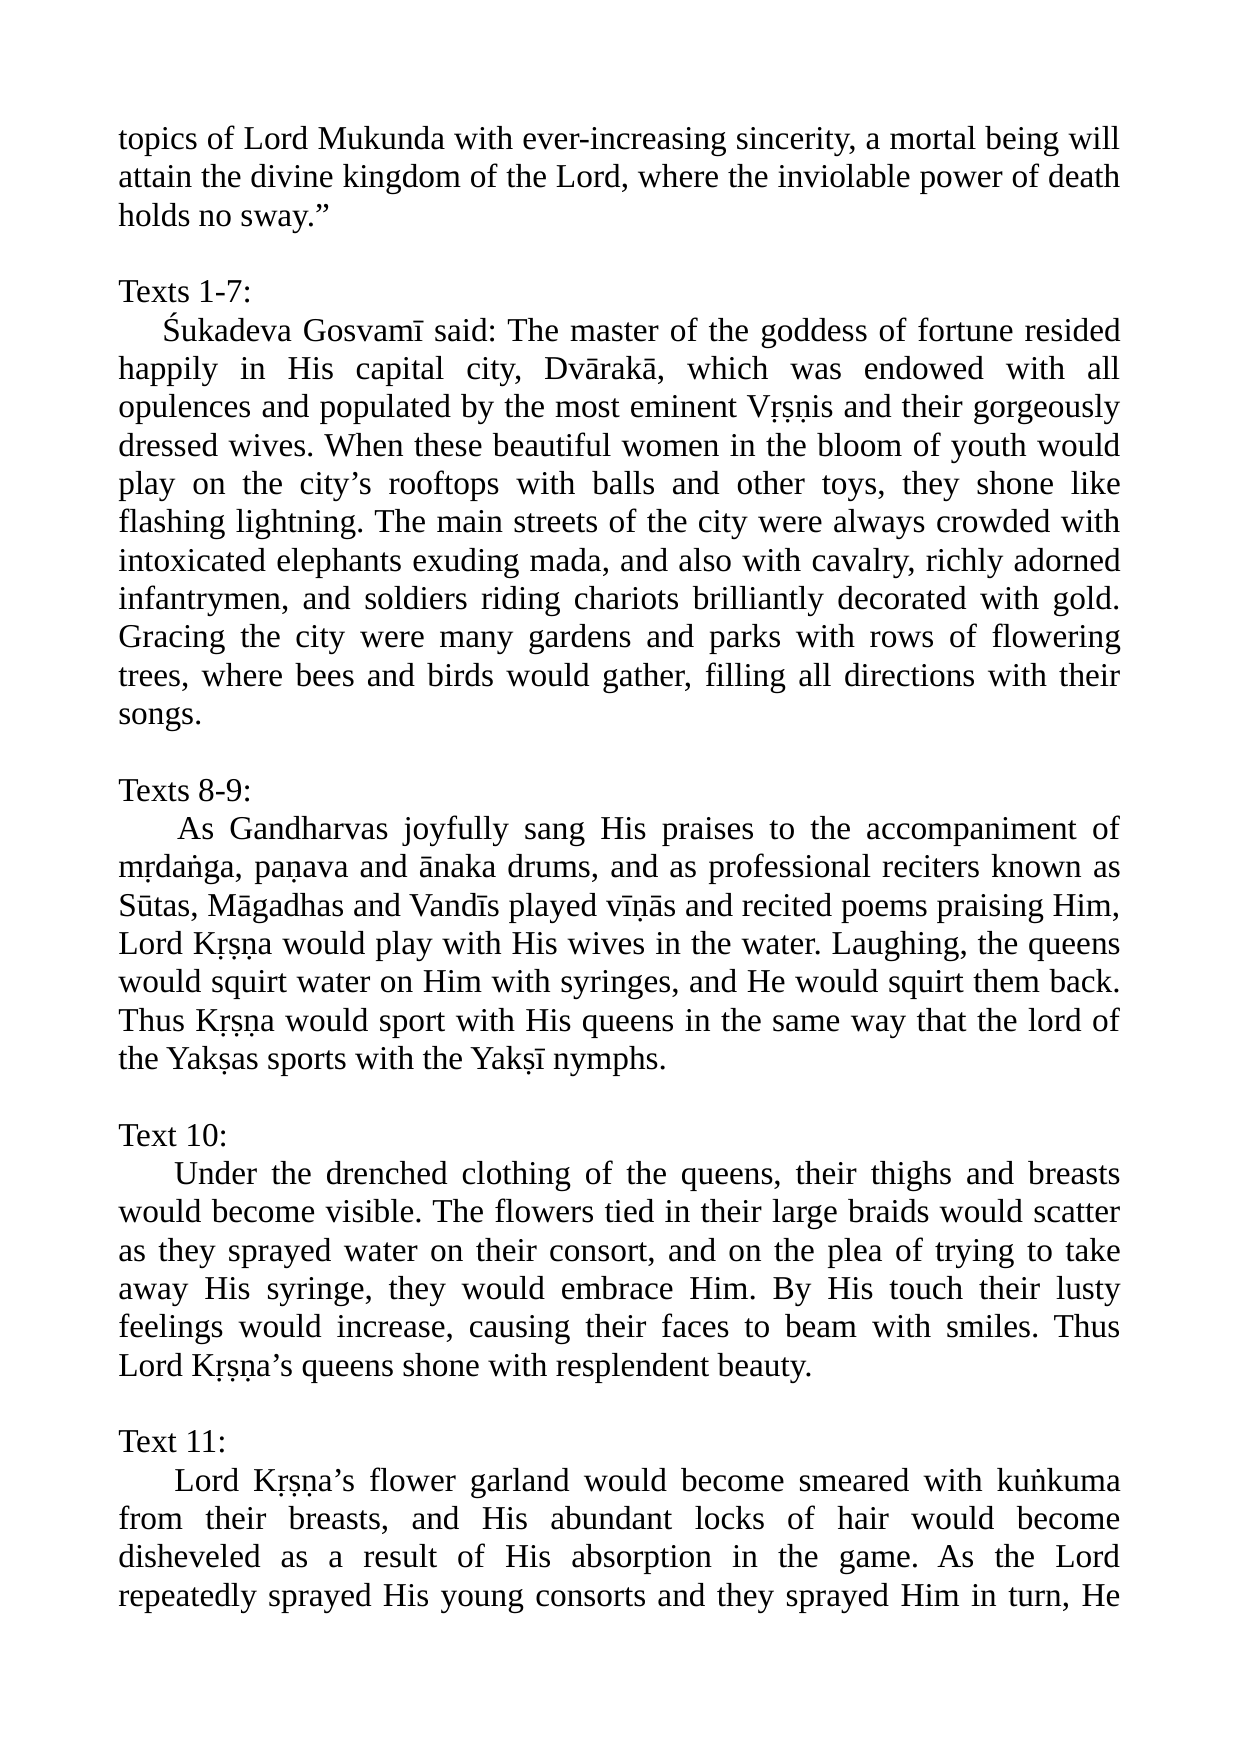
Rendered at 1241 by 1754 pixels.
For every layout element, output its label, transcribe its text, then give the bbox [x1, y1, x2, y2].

text Under the drenched clothing of the queens, their thighs and breasts would become visible. The flowers tied in their large braids would scatter as they sprayed water on their consort, and on the plea of trying to take away His syringe, they would embrace Him. By His touch their lusty feelings would increase, causing their faces to beam with smiles. Thus Lord Kṛṣṇa’s queens shone with resplendent beauty. [118, 1153, 1122, 1383]
text Lord Kṛṣṇa’s flower garland would become smeared with kuṅkuma from their breasts, and His abundant locks of hair would become disheveled as a result of His absorption in the game. As the Lord repeatedly sprayed His young consorts and they sprayed Him in turn, He [118, 1460, 1122, 1613]
text Śukadeva Gosvamī said: The master of the goddess of fortune resided happily in His capital city, Dvārakā, which was endowed with all opulences and populated by the most eminent Vṛṣṇis and their gorgeously dressed wives. When these beautiful women in the bloom of youth would play on the city’s rooftops with balls and other toys, they shone like flashing lightning. The main streets of the city were always crowded with intoxicated elephants exuding mada, and also with cavalry, richly adorned infantrymen, and soldiers riding chariots brilliantly decorated with gold. Gracing the city were many gardens and parks with rows of flowering trees, where bees and birds would gather, filling all directions with their songs. [118, 310, 1122, 731]
text Texts 8-9: [118, 770, 1122, 808]
text Texts 1-7: [118, 271, 1122, 310]
text As Gandharvas joyfully sang His praises to the accompaniment of mṛdaṅga, paṇava and ānaka drums, and as professional reciters known as Sūtas, Māgadhas and Vandīs played vīṇās and recited poems praising Him, Lord Kṛṣṇa would play with His wives in the water. Laughing, the queens would squirt water on Him with syringes, and He would squirt them back. Thus Kṛṣṇa would sport with His queens in the same way that the lord of the Yakṣas sports with the Yakṣī nymphs. [118, 808, 1122, 1076]
text topics of Lord Mukunda with ever-increasing sincerity, a mortal being will attain the divine kingdom of the Lord, where the inviolable power of death holds no sway.” [118, 118, 1122, 233]
text Text 11: [118, 1421, 1122, 1460]
text Text 10: [118, 1115, 1122, 1153]
